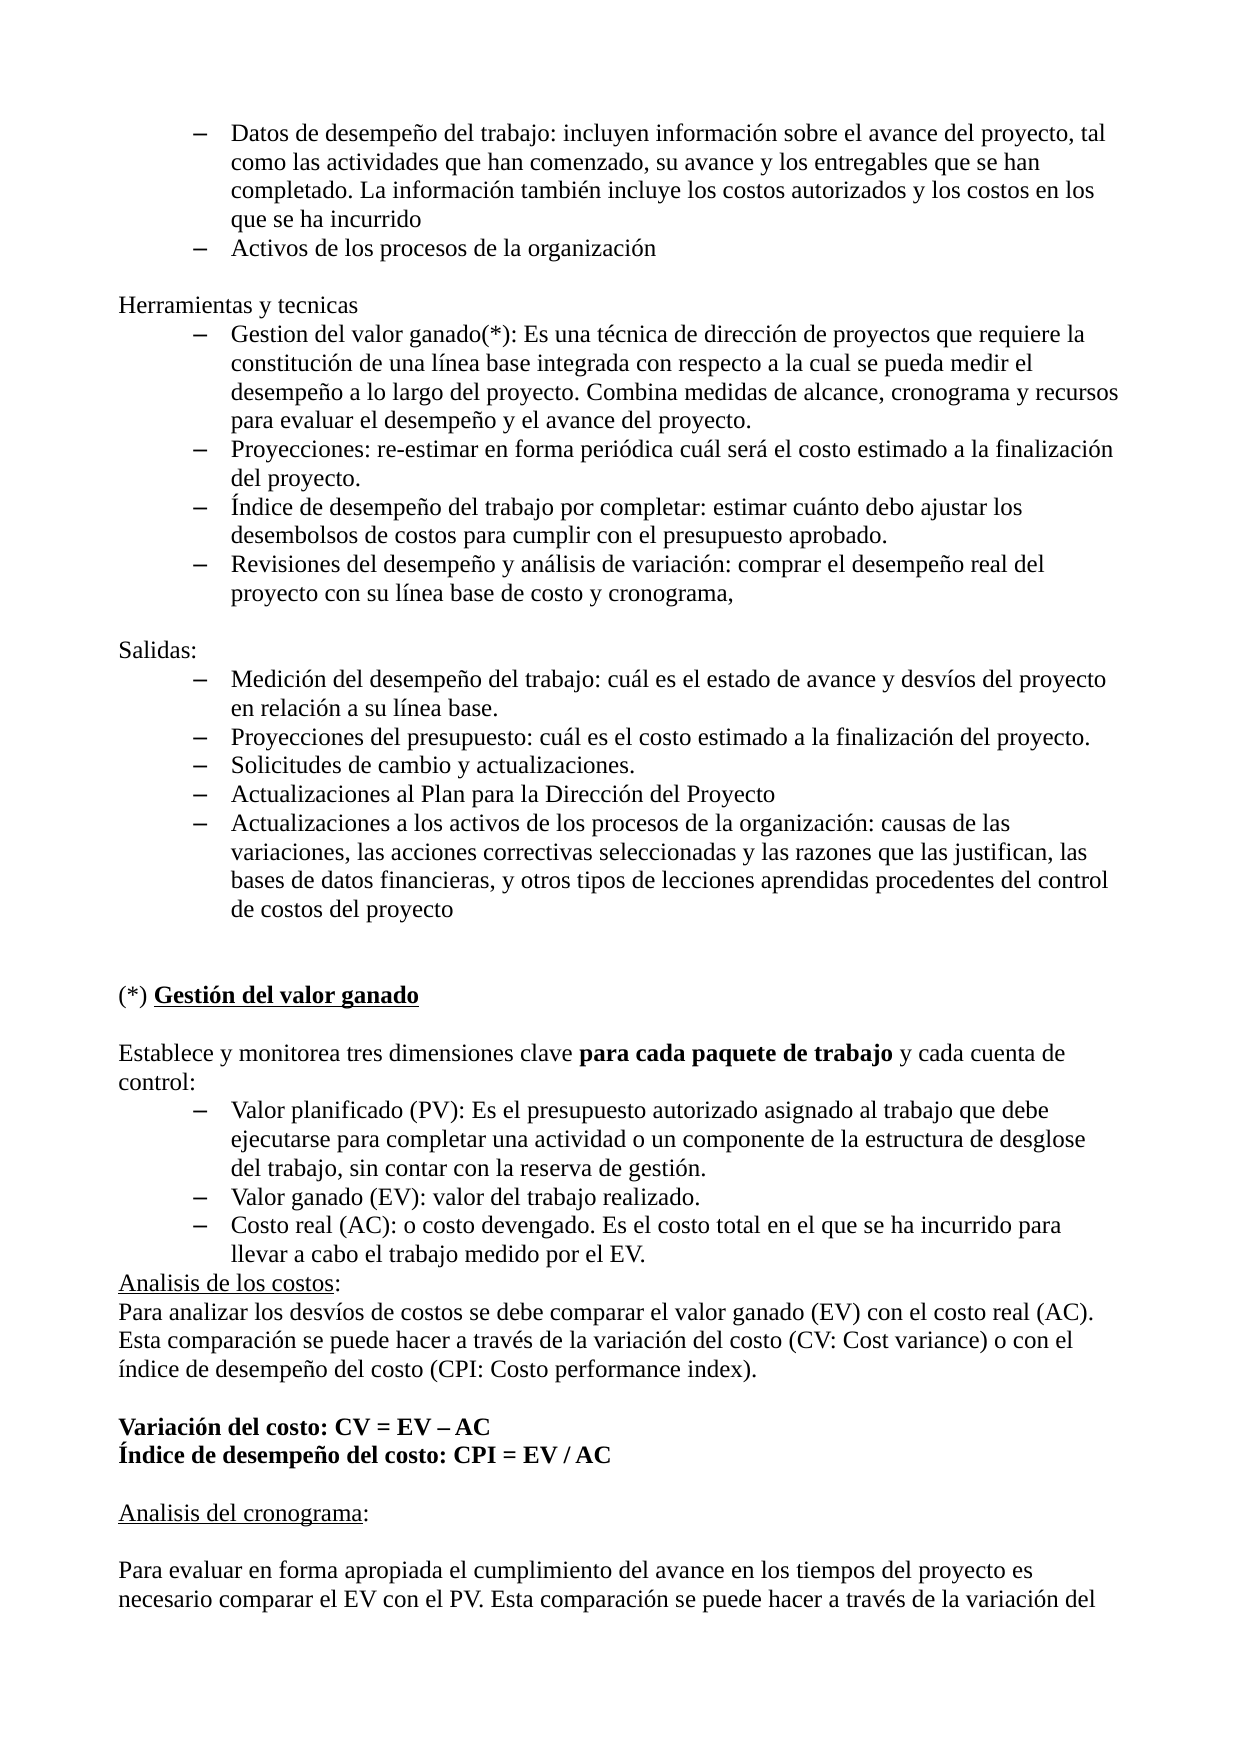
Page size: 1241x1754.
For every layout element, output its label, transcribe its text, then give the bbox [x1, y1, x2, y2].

text Salidas: [118, 636, 1122, 664]
list Actualizaciones al Plan para la Dirección del Proyecto [193, 779, 1122, 808]
list Gestion del valor ganado(*): Es una técnica de dirección de proyectos que requiere la constitución de una línea base integrada con respecto a la cual se pueda medir el desempeño a lo largo del proyecto. Combina medidas de alcance, cronograma y recursos para evaluar el desempeño y el avance del proyecto. [193, 319, 1122, 434]
list Revisiones del desempeño y análisis de variación: comprar el desempeño real del proyecto con su línea base de costo y cronograma, [193, 549, 1122, 607]
list Medición del desempeño del trabajo: cuál es el estado de avance y desvíos del proyecto en relación a su línea base. [193, 664, 1122, 722]
text Variación del costo: CV = EV – AC [118, 1412, 1122, 1441]
list Proyecciones del presupuesto: cuál es el costo estimado a la finalización del proyecto. [193, 722, 1122, 751]
list Índice de desempeño del trabajo por completar: estimar cuánto debo ajustar los desembolsos de costos para cumplir con el presupuesto aprobado. [193, 492, 1122, 549]
text Índice de desempeño del costo: CPI = EV / AC [118, 1441, 1122, 1469]
text (*) Gestión del valor ganado [118, 981, 1122, 1009]
text Herramientas y tecnicas [118, 291, 1122, 319]
list Valor ganado (EV): valor del trabajo realizado. [193, 1182, 1122, 1211]
list Solicitudes de cambio y actualizaciones. [193, 751, 1122, 779]
list Activos de los procesos de la organización [193, 233, 1122, 262]
list Proyecciones: re-estimar en forma periódica cuál será el costo estimado a la finalización del proyecto. [193, 434, 1122, 492]
text Analisis de los costos: [118, 1268, 1122, 1297]
text Establece y monitorea tres dimensiones clave para cada paquete de trabajo y cada cuenta de control: [118, 1038, 1122, 1096]
text Analisis del cronograma: [118, 1498, 1122, 1527]
list Datos de desempeño del trabajo: incluyen información sobre el avance del proyecto, tal como las actividades que han comenzado, su avance y los entregables que se han completado. La información también incluye los costos autorizados y los costos en los que se ha incurrido [193, 118, 1122, 233]
list Costo real (AC): o costo devengado. Es el costo total en el que se ha incurrido para llevar a cabo el trabajo medido por el EV. [193, 1211, 1122, 1268]
list Actualizaciones a los activos de los procesos de la organización: causas de las variaciones, las acciones correctivas seleccionadas y las razones que las justifican, las bases de datos financieras, y otros tipos de lecciones aprendidas procedentes del control de costos del proyecto [193, 808, 1122, 923]
list Valor planificado (PV): Es el presupuesto autorizado asignado al trabajo que debe ejecutarse para completar una actividad o un componente de la estructura de desglose del trabajo, sin contar con la reserva de gestión. [193, 1096, 1122, 1182]
text Para evaluar en forma apropiada el cumplimiento del avance en los tiempos del proyecto es necesario comparar el EV con el PV. Esta comparación se puede hacer a través de la variación del [118, 1556, 1122, 1613]
text Para analizar los desvíos de costos se debe comparar el valor ganado (EV) con el costo real (AC). Esta comparación se puede hacer a través de la variación del costo (CV: Cost variance) o con el índice de desempeño del costo (CPI: Costo performance index). [118, 1297, 1122, 1383]
